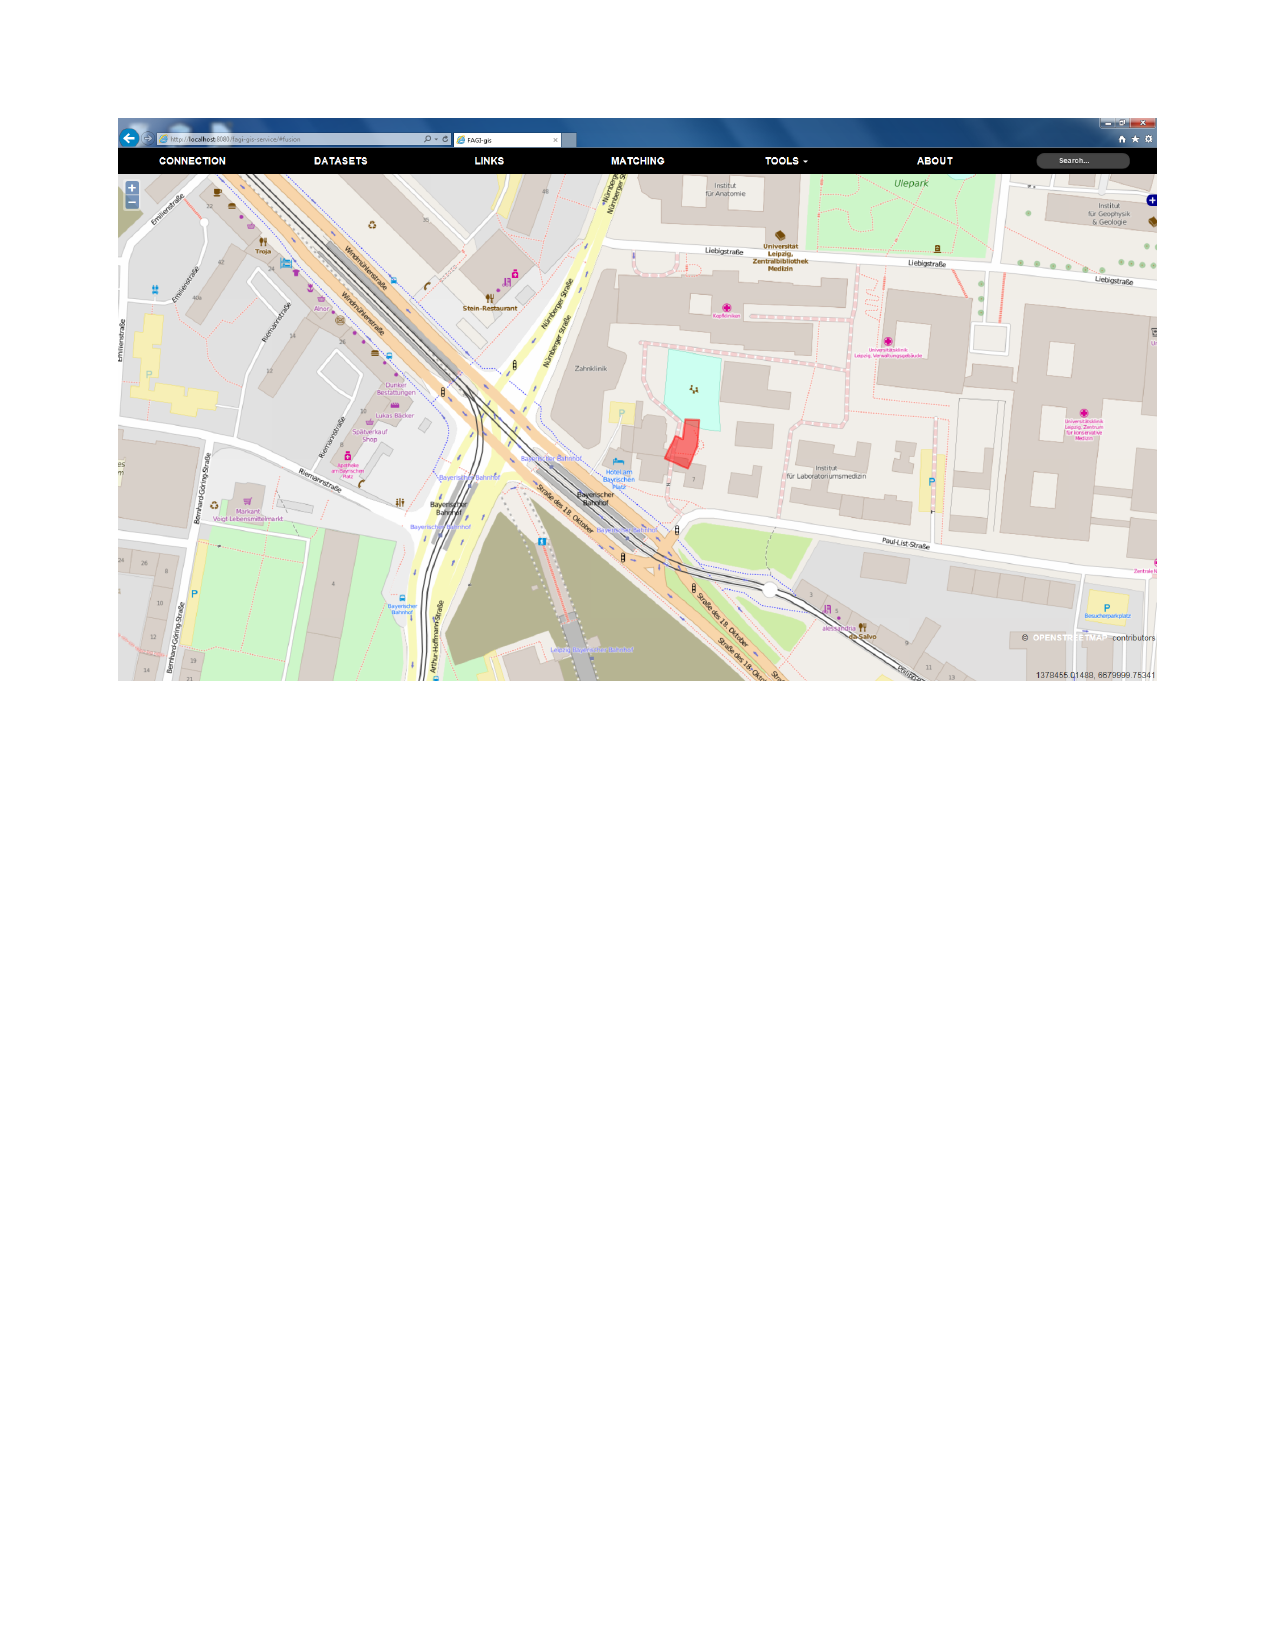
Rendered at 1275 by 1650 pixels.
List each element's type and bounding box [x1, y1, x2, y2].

picture [118, 118, 1157, 681]
